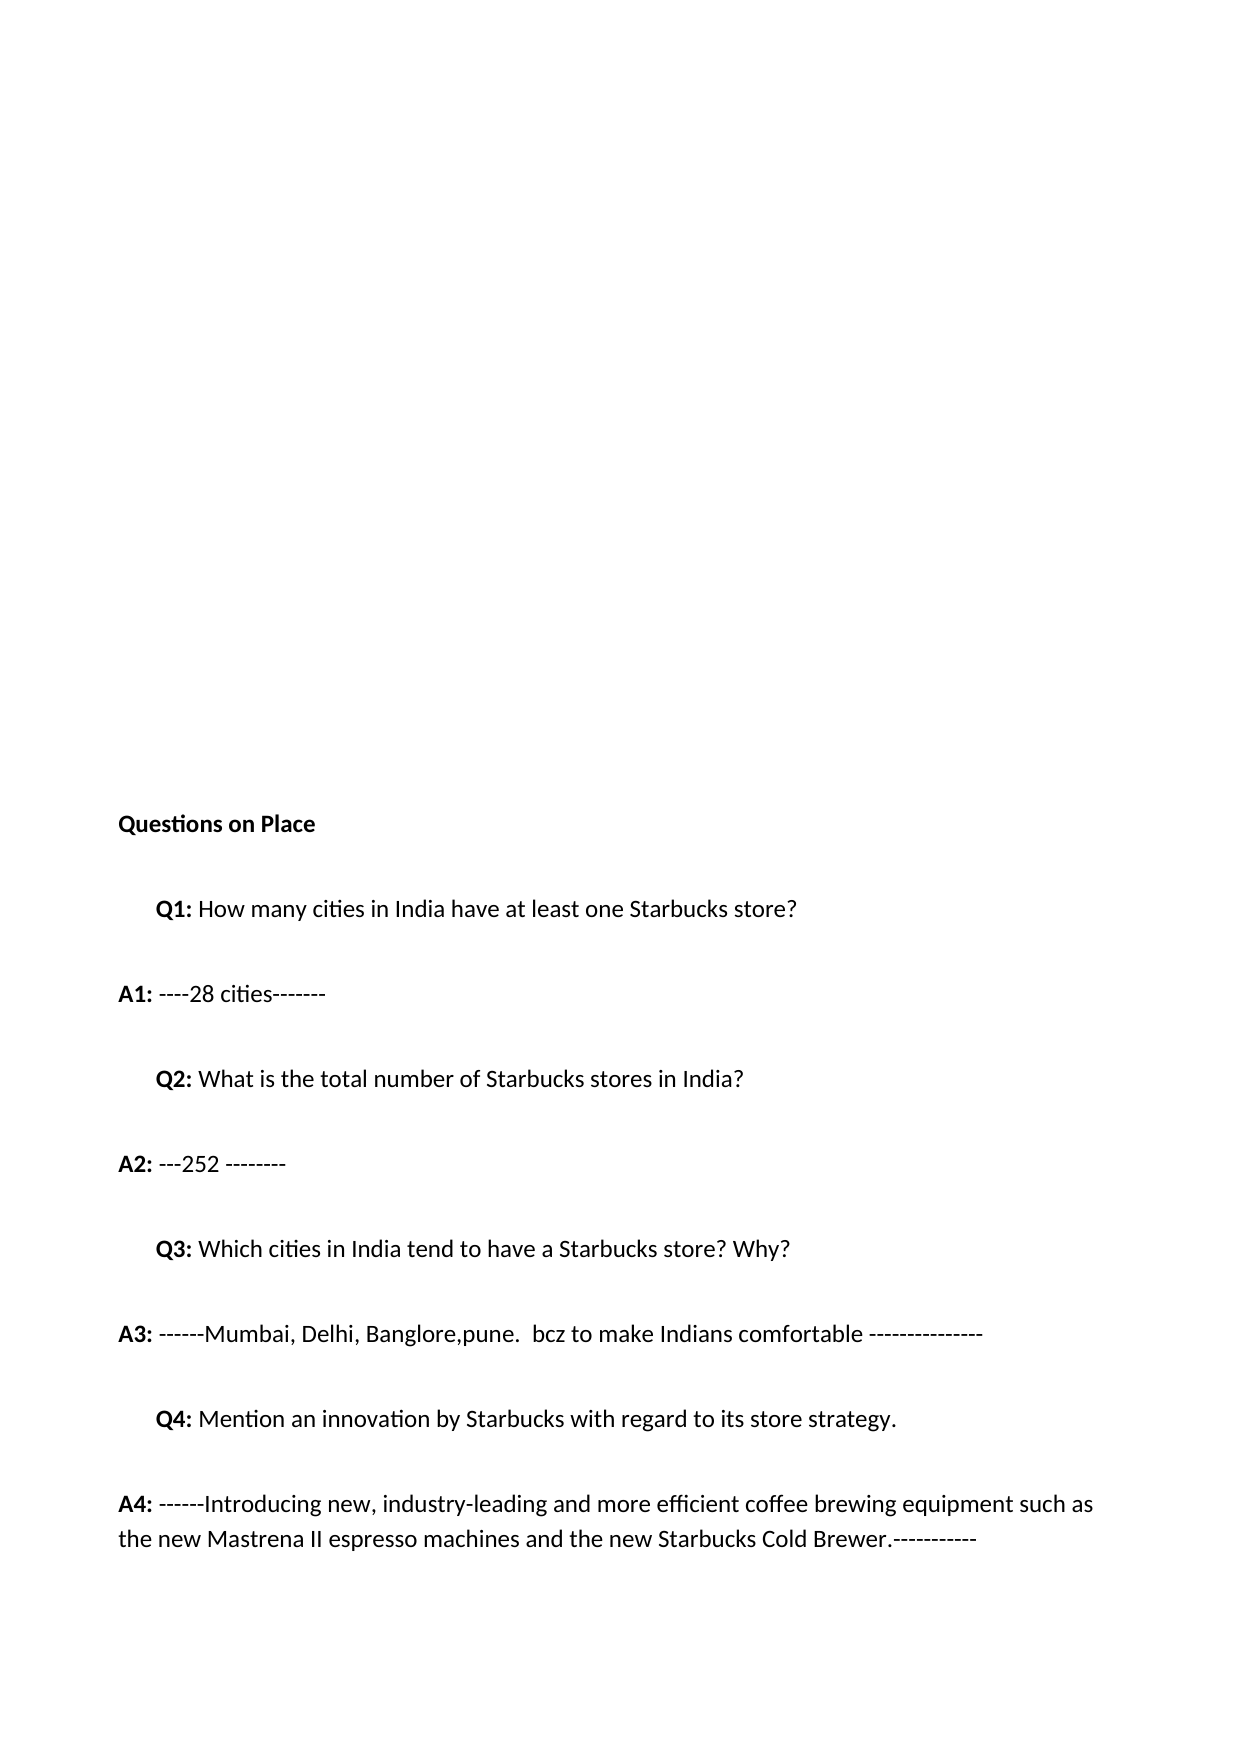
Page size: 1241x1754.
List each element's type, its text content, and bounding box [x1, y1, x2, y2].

text A4: ------Introducing new, industry-leading and more efficient coffee brewing equipment such as the new Mastrena II espresso machines and the new Starbucks Cold Brewer.----------- [118, 1488, 1122, 1553]
text A3: ------Mumbai, Delhi, Banglore,pune. bcz to make Indians comfortable --------------- [118, 1318, 1122, 1348]
text A2: ---252 -------- [118, 1148, 1122, 1178]
text Questions on Place [118, 808, 1122, 838]
text Q1: How many cities in India have at least one Starbucks store? [156, 893, 1122, 923]
text A1: ----28 cities------- [118, 978, 1122, 1008]
text Q2: What is the total number of Starbucks stores in India? [156, 1063, 1122, 1093]
text Q4: Mention an innovation by Starbucks with regard to its store strategy. [156, 1403, 1122, 1433]
text Q3: Which cities in India tend to have a Starbucks store? Why? [156, 1233, 1122, 1263]
